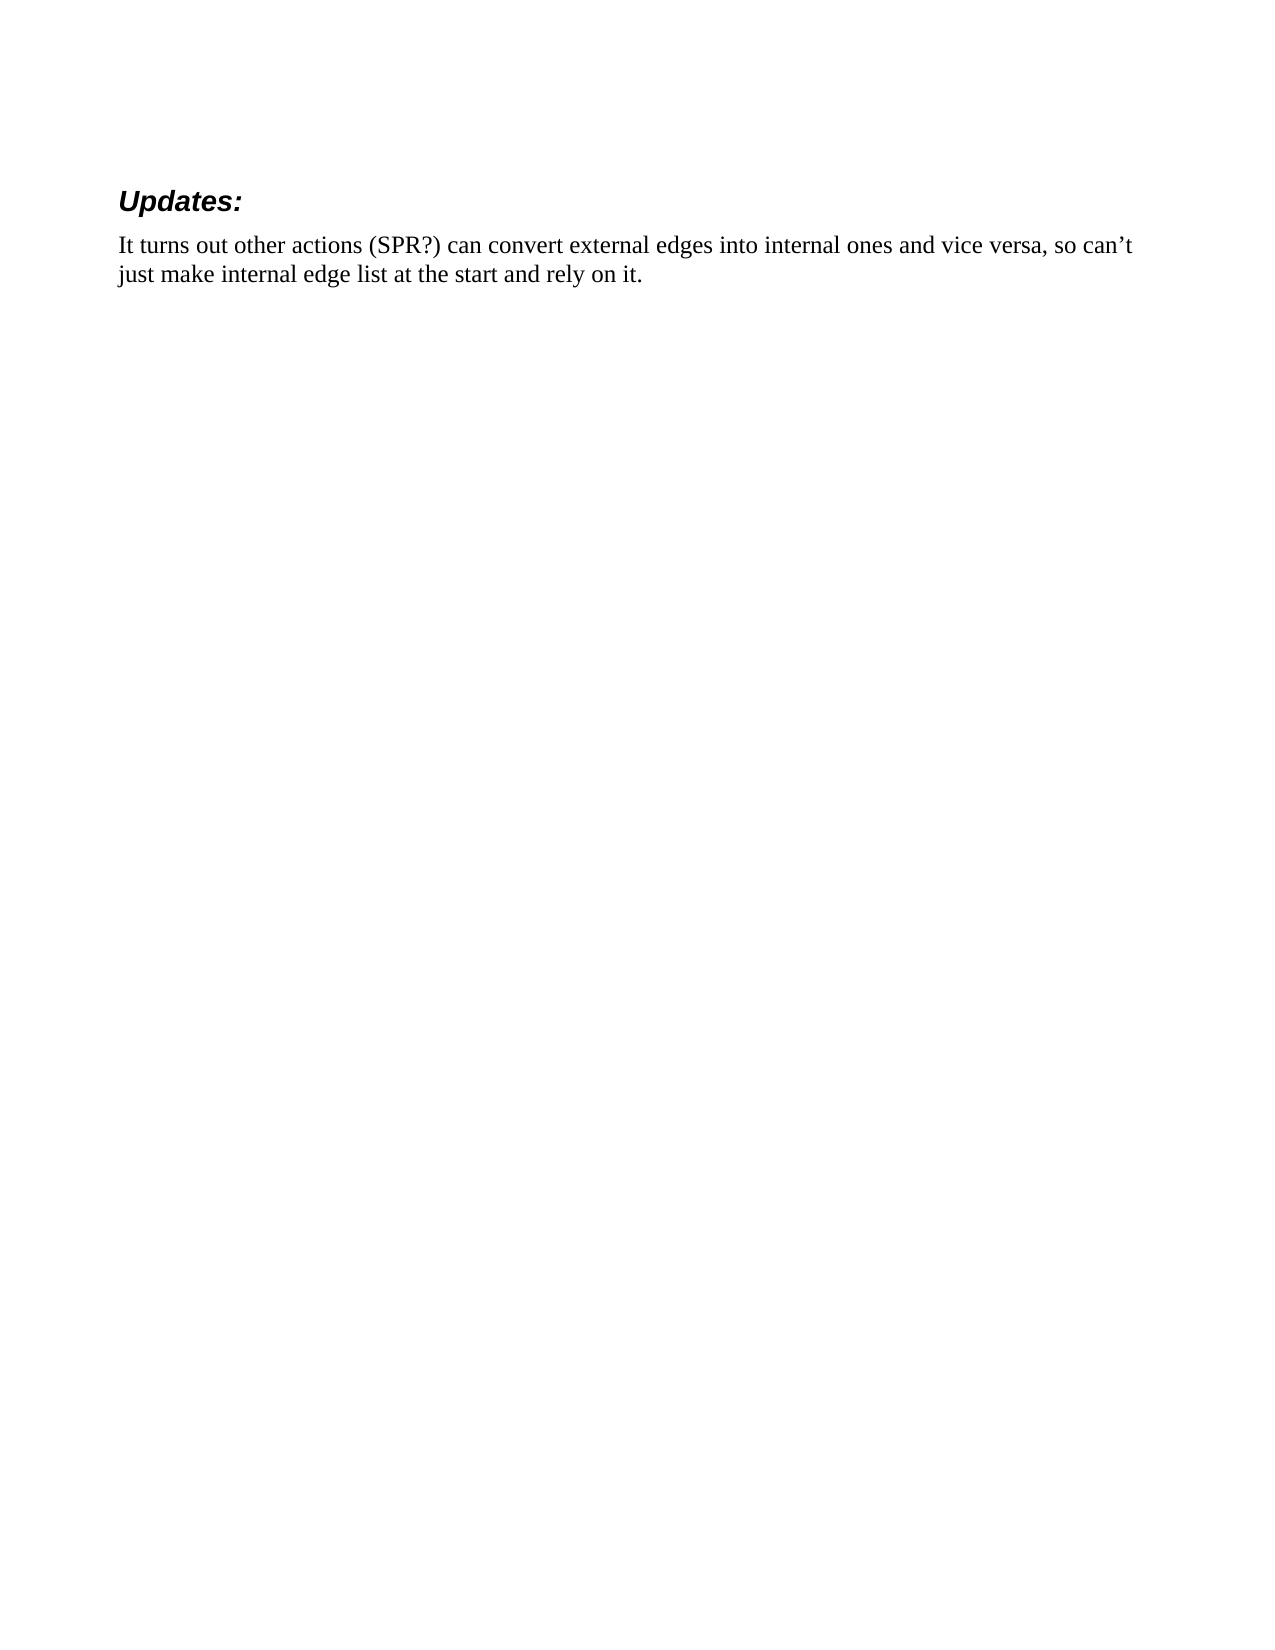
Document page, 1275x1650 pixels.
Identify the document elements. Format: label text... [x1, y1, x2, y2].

subtitle Updates: [118, 184, 1157, 218]
text It turns out other actions (SPR?) can convert external edges into internal ones and vice versa, so can’t just make internal edge list at the start and rely on it. [118, 230, 1157, 288]
